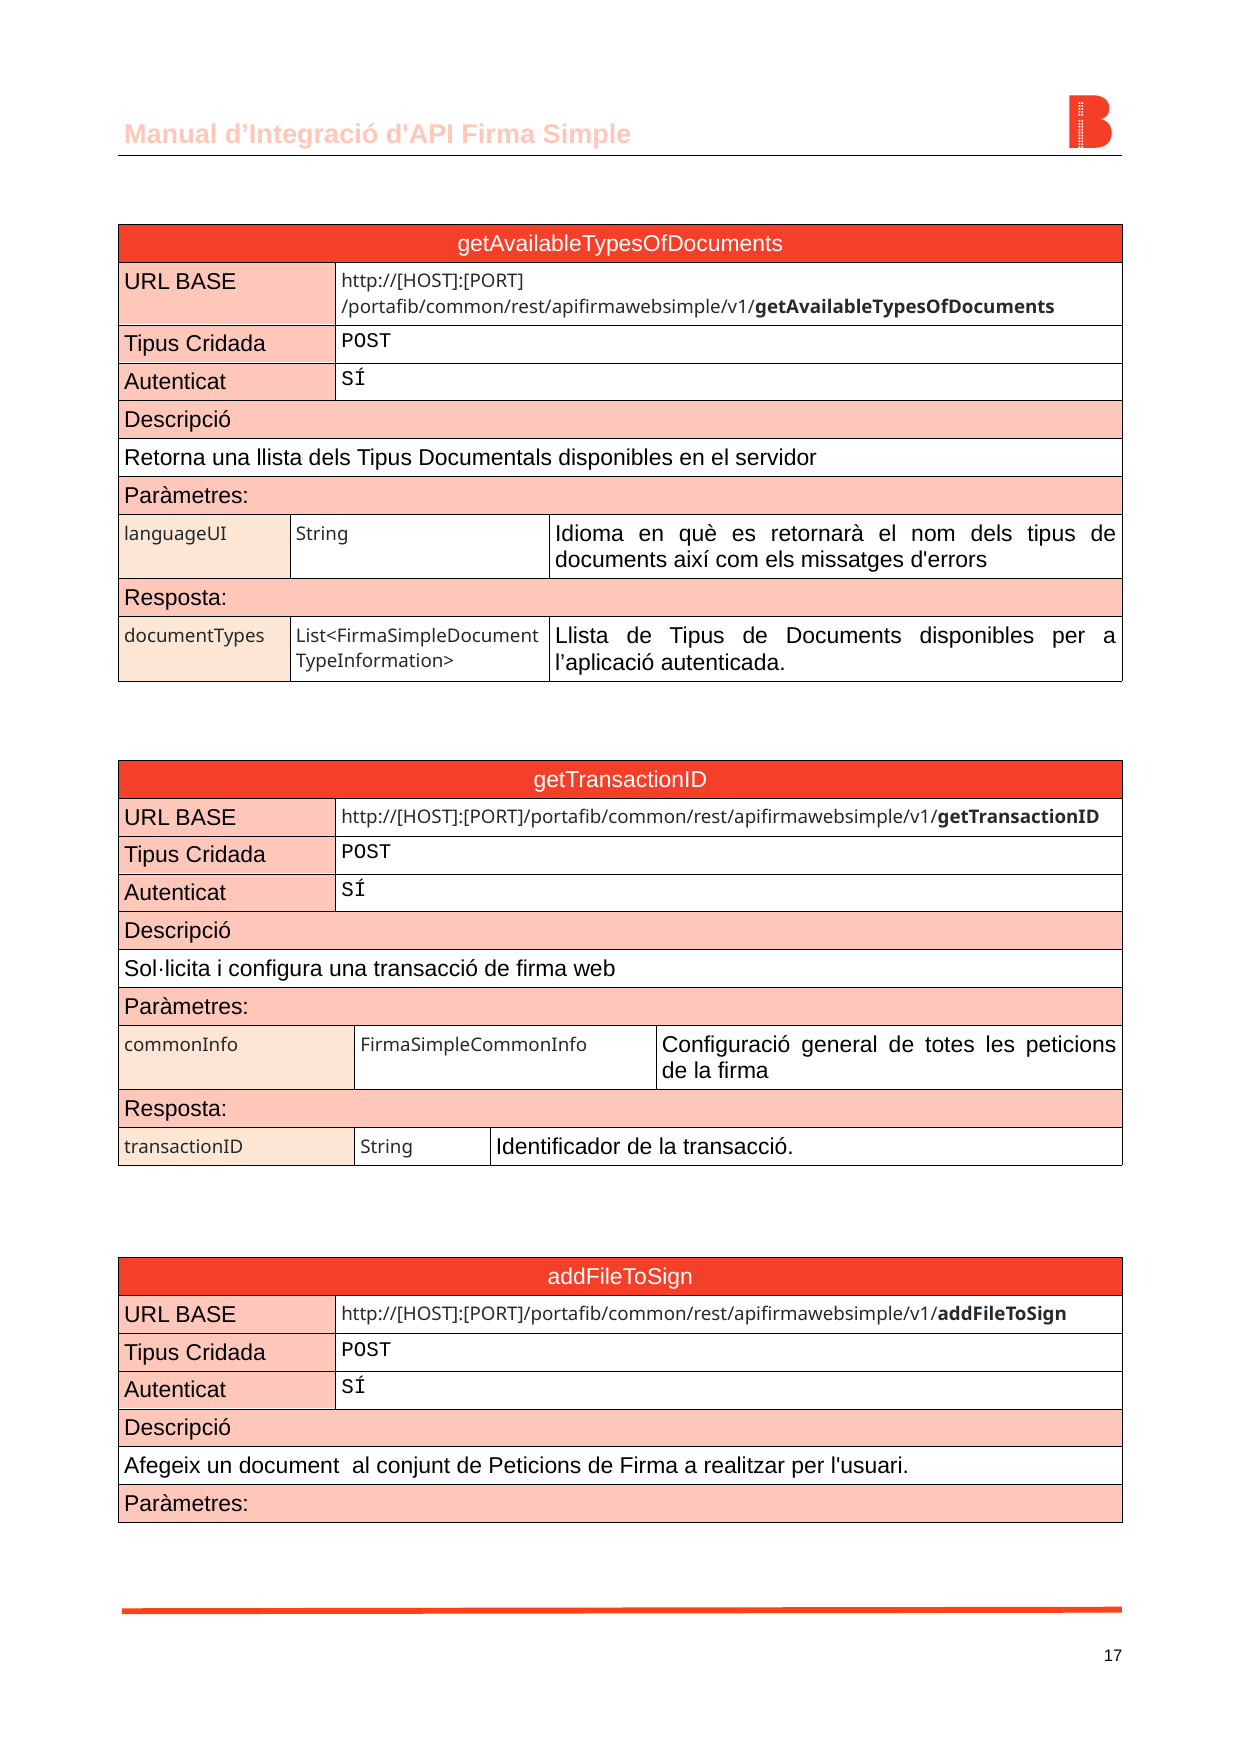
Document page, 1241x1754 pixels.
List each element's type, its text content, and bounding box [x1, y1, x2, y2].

table_cell List<FirmaSimpleDocumentTypeInformation> [291, 617, 549, 681]
table_cell String [291, 515, 549, 578]
table_cell URL BASE [119, 1296, 335, 1333]
table_cell Idioma en què es retornarà el nom dels tipus de documents així com els missatges d'errors [550, 515, 1122, 578]
table_cell POST [336, 1334, 1122, 1371]
table_cell Paràmetres: [119, 1485, 1122, 1522]
table_header addFileToSign [119, 1258, 1122, 1295]
table_cell Retorna una llista dels Tipus Documentals disponibles en el servidor [119, 439, 1122, 476]
table_cell Resposta: [119, 579, 1122, 616]
table_cell languageUI [119, 515, 290, 578]
table_cell Autenticat [119, 364, 335, 400]
table_cell URL BASE [119, 799, 335, 836]
table_cell SÍ [336, 364, 1122, 400]
table_header getTransactionID [119, 761, 1122, 798]
table_cell Tipus Cridada [119, 1334, 335, 1371]
table_cell Afegeix un document al conjunt de Peticions de Firma a realitzar per l'usuari. [119, 1447, 1122, 1484]
table_cell Tipus Cridada [119, 326, 335, 362]
table_cell Descripció [119, 912, 1122, 949]
picture [1063, 94, 1117, 150]
table_cell Autenticat [119, 1372, 335, 1408]
table_cell Descripció [119, 401, 1122, 438]
table_cell Autenticat [119, 875, 335, 911]
table_cell SÍ [336, 875, 1122, 911]
table_cell transactionID [119, 1128, 354, 1165]
table_cell Tipus Cridada [119, 837, 335, 873]
table_cell documentTypes [119, 617, 290, 681]
table_cell Identificador de la transacció. [491, 1128, 1122, 1165]
table_cell http://[HOST]:[PORT] /portafib/common/rest/apifirmawebsimple/v1/getAvailableTypesOfDocuments [336, 263, 1122, 324]
table_cell String [355, 1128, 490, 1165]
table_cell http://[HOST]:[PORT]/portafib/common/rest/apifirmawebsimple/v1/addFileToSign [336, 1296, 1122, 1333]
table_cell Llista de Tipus de Documents disponibles per a l’aplicació autenticada. [550, 617, 1122, 681]
table_cell URL BASE [119, 263, 335, 324]
table_header getAvailableTypesOfDocuments [119, 225, 1122, 262]
table_cell Paràmetres: [119, 477, 1122, 514]
table_cell Paràmetres: [119, 988, 1122, 1025]
table_cell Sol·licita i configura una transacció de firma web [119, 950, 1122, 987]
table_cell commonInfo [119, 1026, 354, 1089]
table_cell Resposta: [119, 1090, 1122, 1127]
table_cell POST [336, 326, 1122, 362]
table_cell Descripció [119, 1410, 1122, 1446]
table_cell SÍ [336, 1372, 1122, 1408]
table_cell http://[HOST]:[PORT]/portafib/common/rest/apifirmawebsimple/v1/getTransactionID [336, 799, 1122, 836]
table_cell Configuració general de totes les peticions de la firma [657, 1026, 1122, 1089]
table_cell POST [336, 837, 1122, 873]
table_cell FirmaSimpleCommonInfo [355, 1026, 656, 1089]
